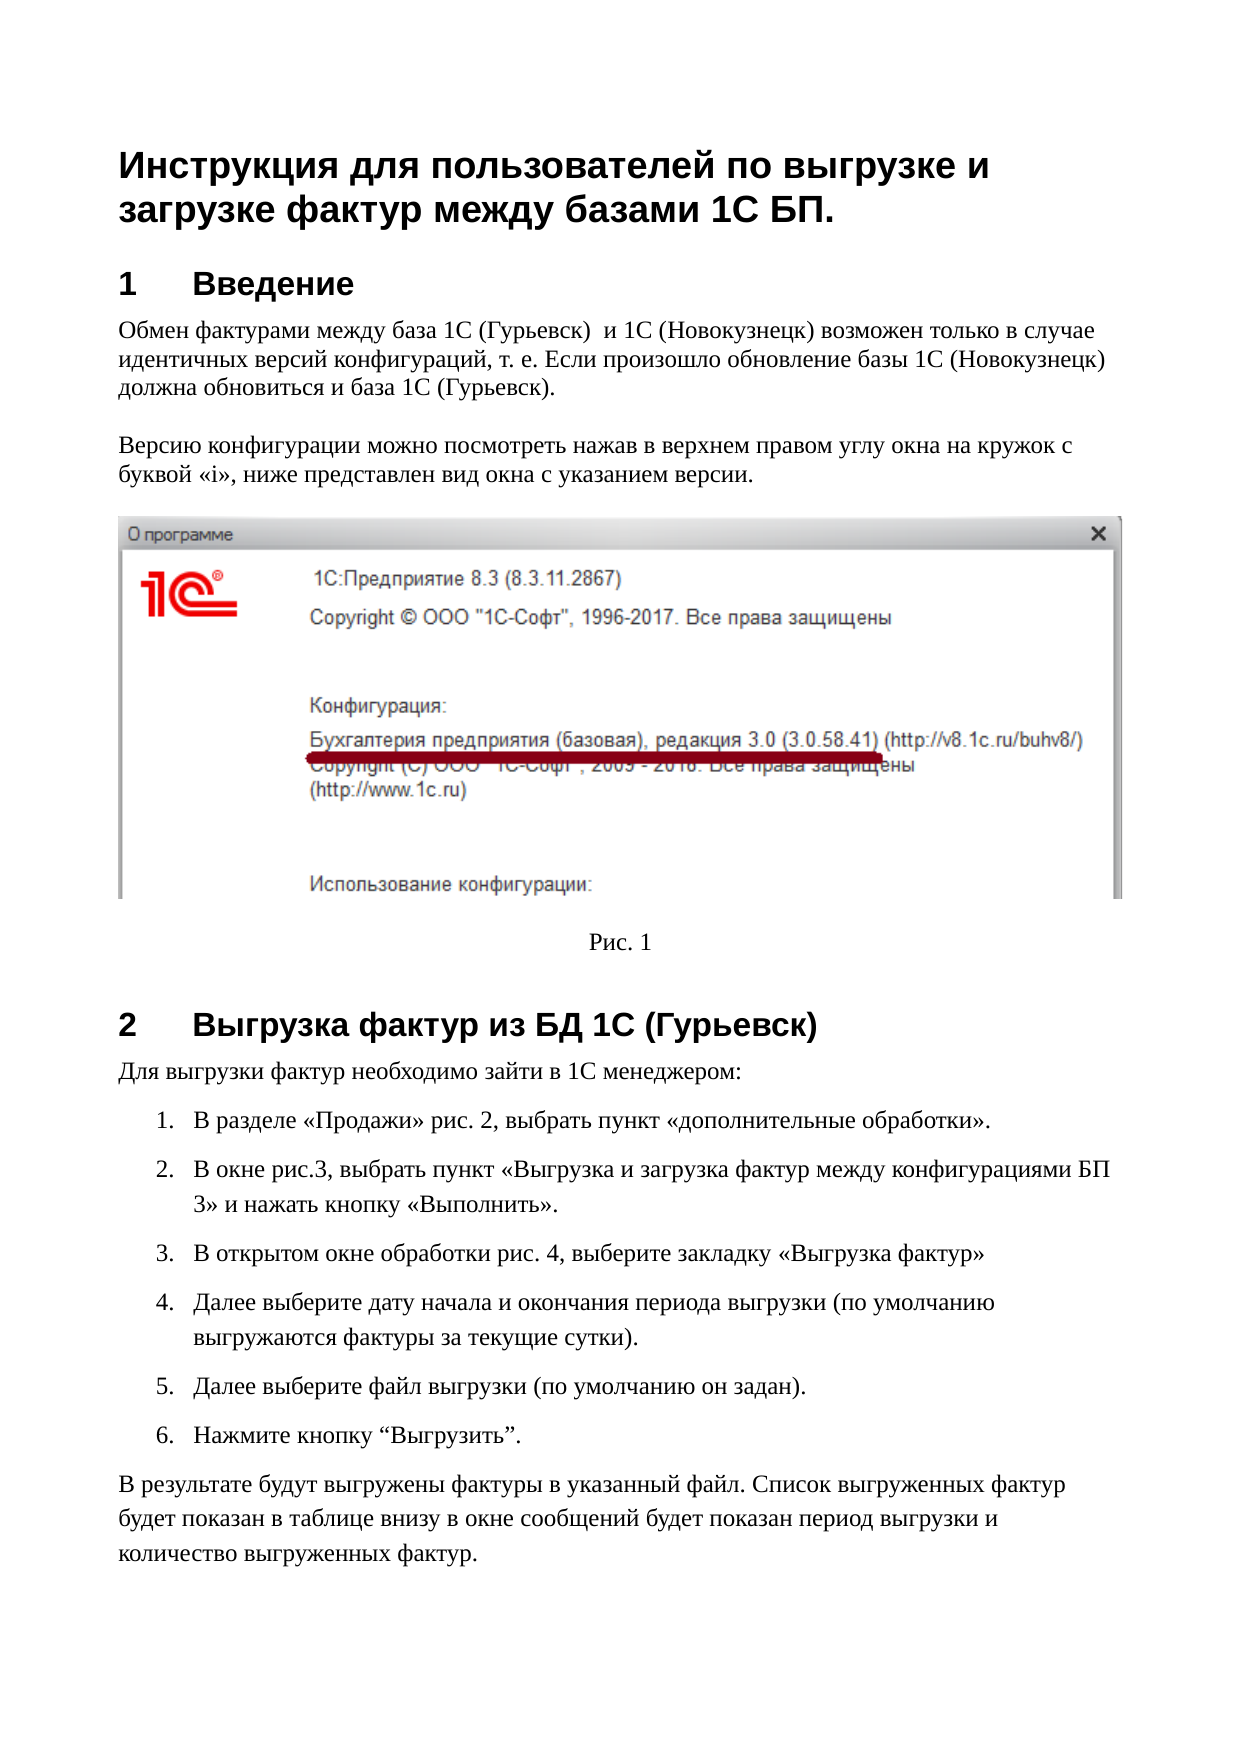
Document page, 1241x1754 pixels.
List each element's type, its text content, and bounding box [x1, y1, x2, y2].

subtitle Инструкция для пользователей по выгрузке и загрузке фактур между базами 1С БП. [118, 143, 1122, 230]
subtitle Выгрузка фактур из БД 1С (Гурьевск) [118, 1005, 1122, 1044]
list В окне рис.3, выбрать пункт «Выгрузка и загрузка фактур между конфигурациями БП 3» и нажать кнопку «Выполнить». [156, 1154, 1122, 1218]
text Версию конфигурации можно посмотреть нажав в верхнем правом углу окна на кружок с буквой «i», ниже представлен вид окна с указанием версии. [118, 430, 1122, 487]
list Далее выберите файл выгрузки (по умолчанию он задан). [156, 1371, 1122, 1399]
list Далее выберите дату начала и окончания периода выгрузки (по умолчанию выгружаются фактуры за текущие сутки). [156, 1287, 1122, 1350]
text В результате будут выгружены фактуры в указанный файл. Список выгруженных фактур будет показан в таблице внизу в окне сообщений будет показан период выгрузки и количество выгруженных фактур. [118, 1469, 1122, 1567]
list Нажмите кнопку “Выгрузить”. [156, 1420, 1122, 1448]
picture [118, 516, 1123, 899]
list В разделе «Продажи» рис. 2, выбрать пункт «дополнительные обработки». [156, 1106, 1122, 1134]
list В открытом окне обработки рис. 4, выберите закладку «Выгрузка фактур» [156, 1238, 1122, 1267]
text Обмен фактурами между база 1С (Гурьевск) и 1С (Новокузнецк) возможен только в случае идентичных версий конфигураций, т. е. Если произошло обновление базы 1С (Новокузнецк) должна обновиться и база 1С (Гурьевск). [118, 315, 1122, 401]
subtitle Введение [118, 264, 1122, 302]
text Рис. 1 [118, 927, 1122, 956]
text Для выгрузки фактур необходимо зайти в 1С менеджером: [118, 1056, 1122, 1085]
